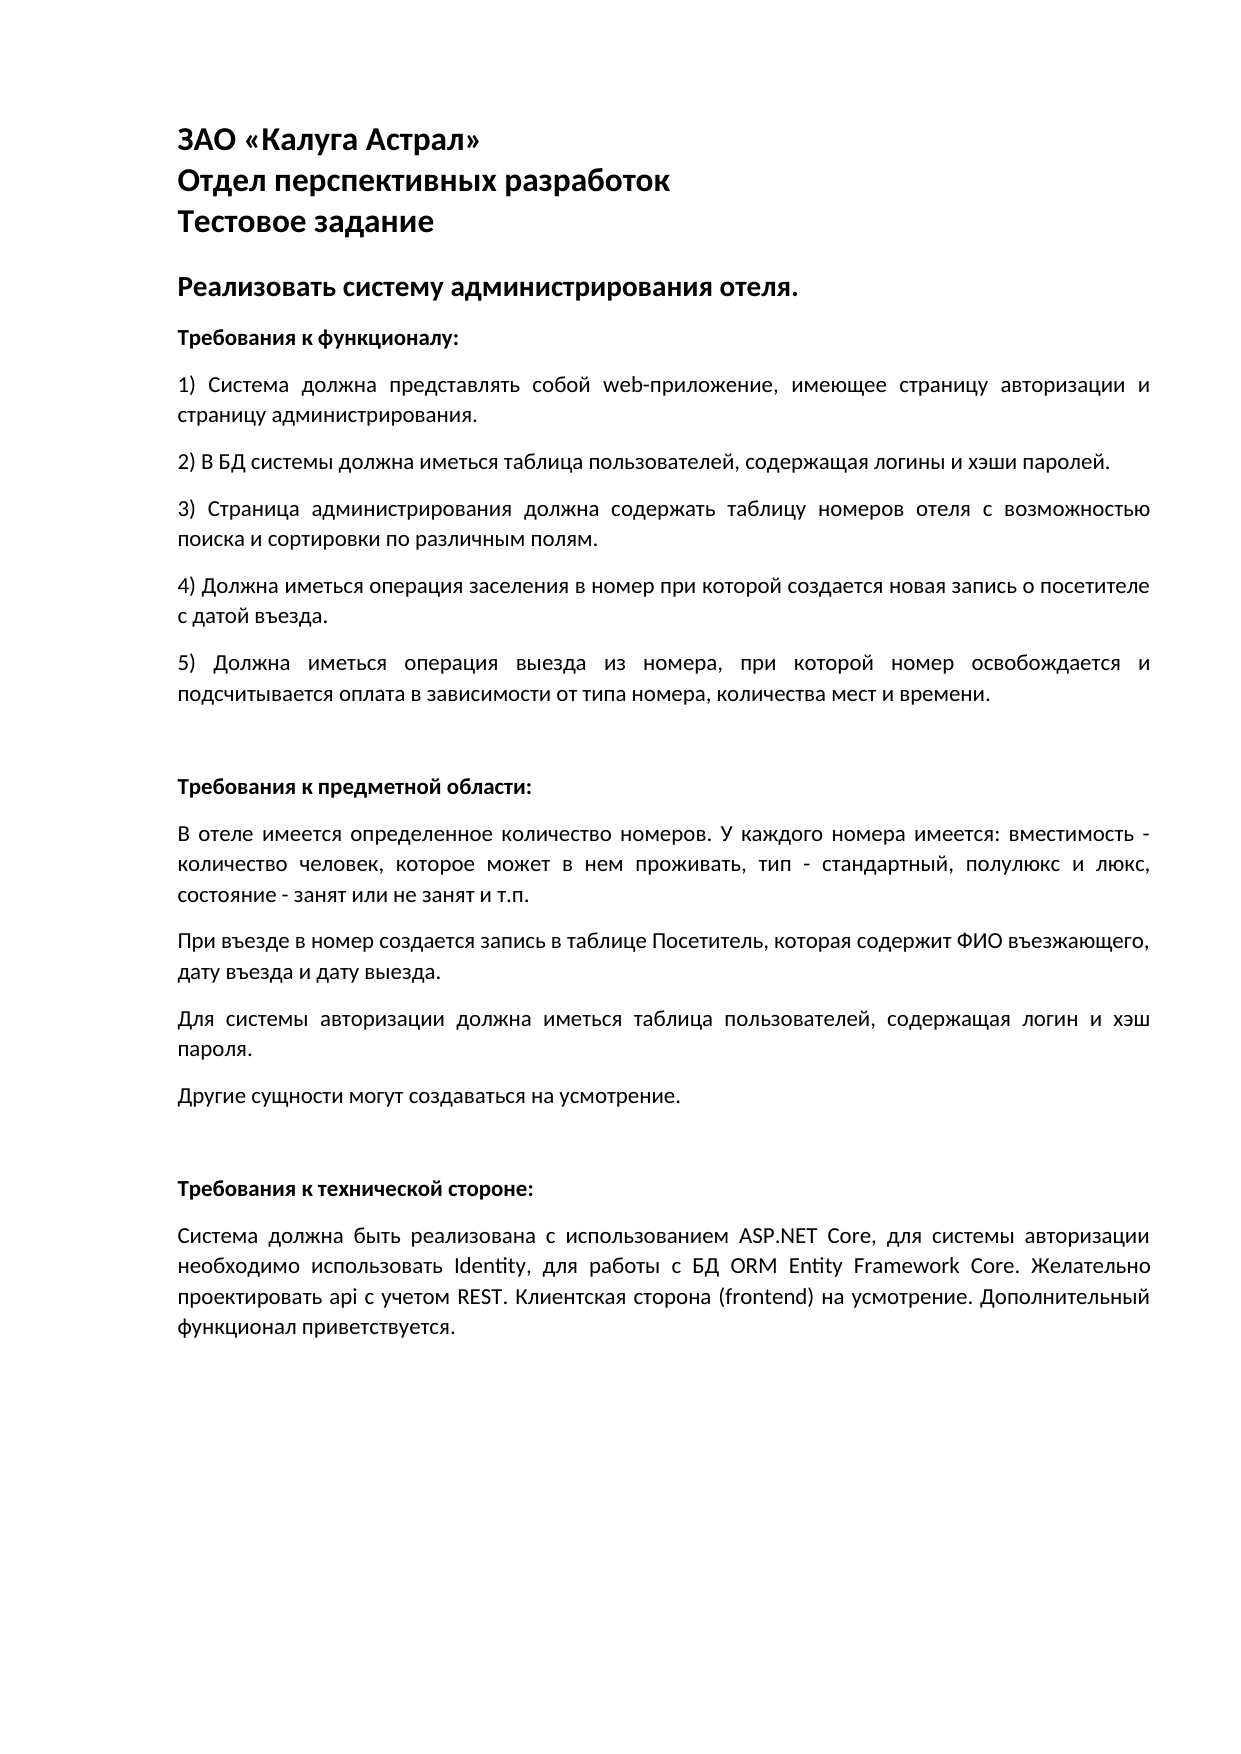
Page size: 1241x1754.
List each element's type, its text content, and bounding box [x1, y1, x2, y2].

text 1) Система должна представлять собой web-приложение, имеющее страницу авторизации и страницу администрирования. [177, 370, 1152, 428]
text Система должна быть реализована с использованием ASP.NET Core, для системы авторизации необходимо использовать Identity, для работы с БД ORM Entity Framework Core. Желательно проектировать api с учетом REST. Клиентская сторона (frontend) на усмотрение. Дополнительный функционал приветствуется. [177, 1221, 1152, 1340]
text Для системы авторизации должна иметься таблица пользователей, содержащая логин и хэш пароля. [177, 1004, 1152, 1062]
text ЗАО «Калуга Астрал» [177, 118, 1152, 159]
text Тестовое задание [177, 199, 1152, 240]
text Другие сущности могут создаваться на усмотрение. [177, 1081, 1152, 1109]
text Реализовать систему администрирования отеля. [177, 268, 1152, 304]
text Отдел перспективных разработок [177, 159, 1152, 199]
text В отеле имеется определенное количество номеров. У каждого номера имеется: вместимость - количество человек, которое может в нем проживать, тип - стандартный, полулюкс и люкс, состояние - занят или не занят и т.п. [177, 819, 1152, 908]
text 3) Страница администрирования должна содержать таблицу номеров отеля с возможностью поиска и сортировки по различным полям. [177, 494, 1152, 552]
text 2) В БД системы должна иметься таблица пользователей, содержащая логины и хэши паролей. [177, 447, 1152, 475]
text 4) Должна иметься операция заселения в номер при которой создается новая запись о посетителе с датой въезда. [177, 571, 1152, 629]
text Требования к предметной области: [177, 772, 1152, 800]
text Требования к технической стороне: [177, 1174, 1152, 1202]
text При въезде в номер создается запись в таблице Посетитель, которая содержит ФИО въезжающего, дату въезда и дату выезда. [177, 927, 1152, 985]
text 5) Должна иметься операция выезда из номера, при которой номер освобождается и подсчитывается оплата в зависимости от типа номера, количества мест и времени. [177, 648, 1152, 707]
text Требования к функционалу: [177, 323, 1152, 351]
